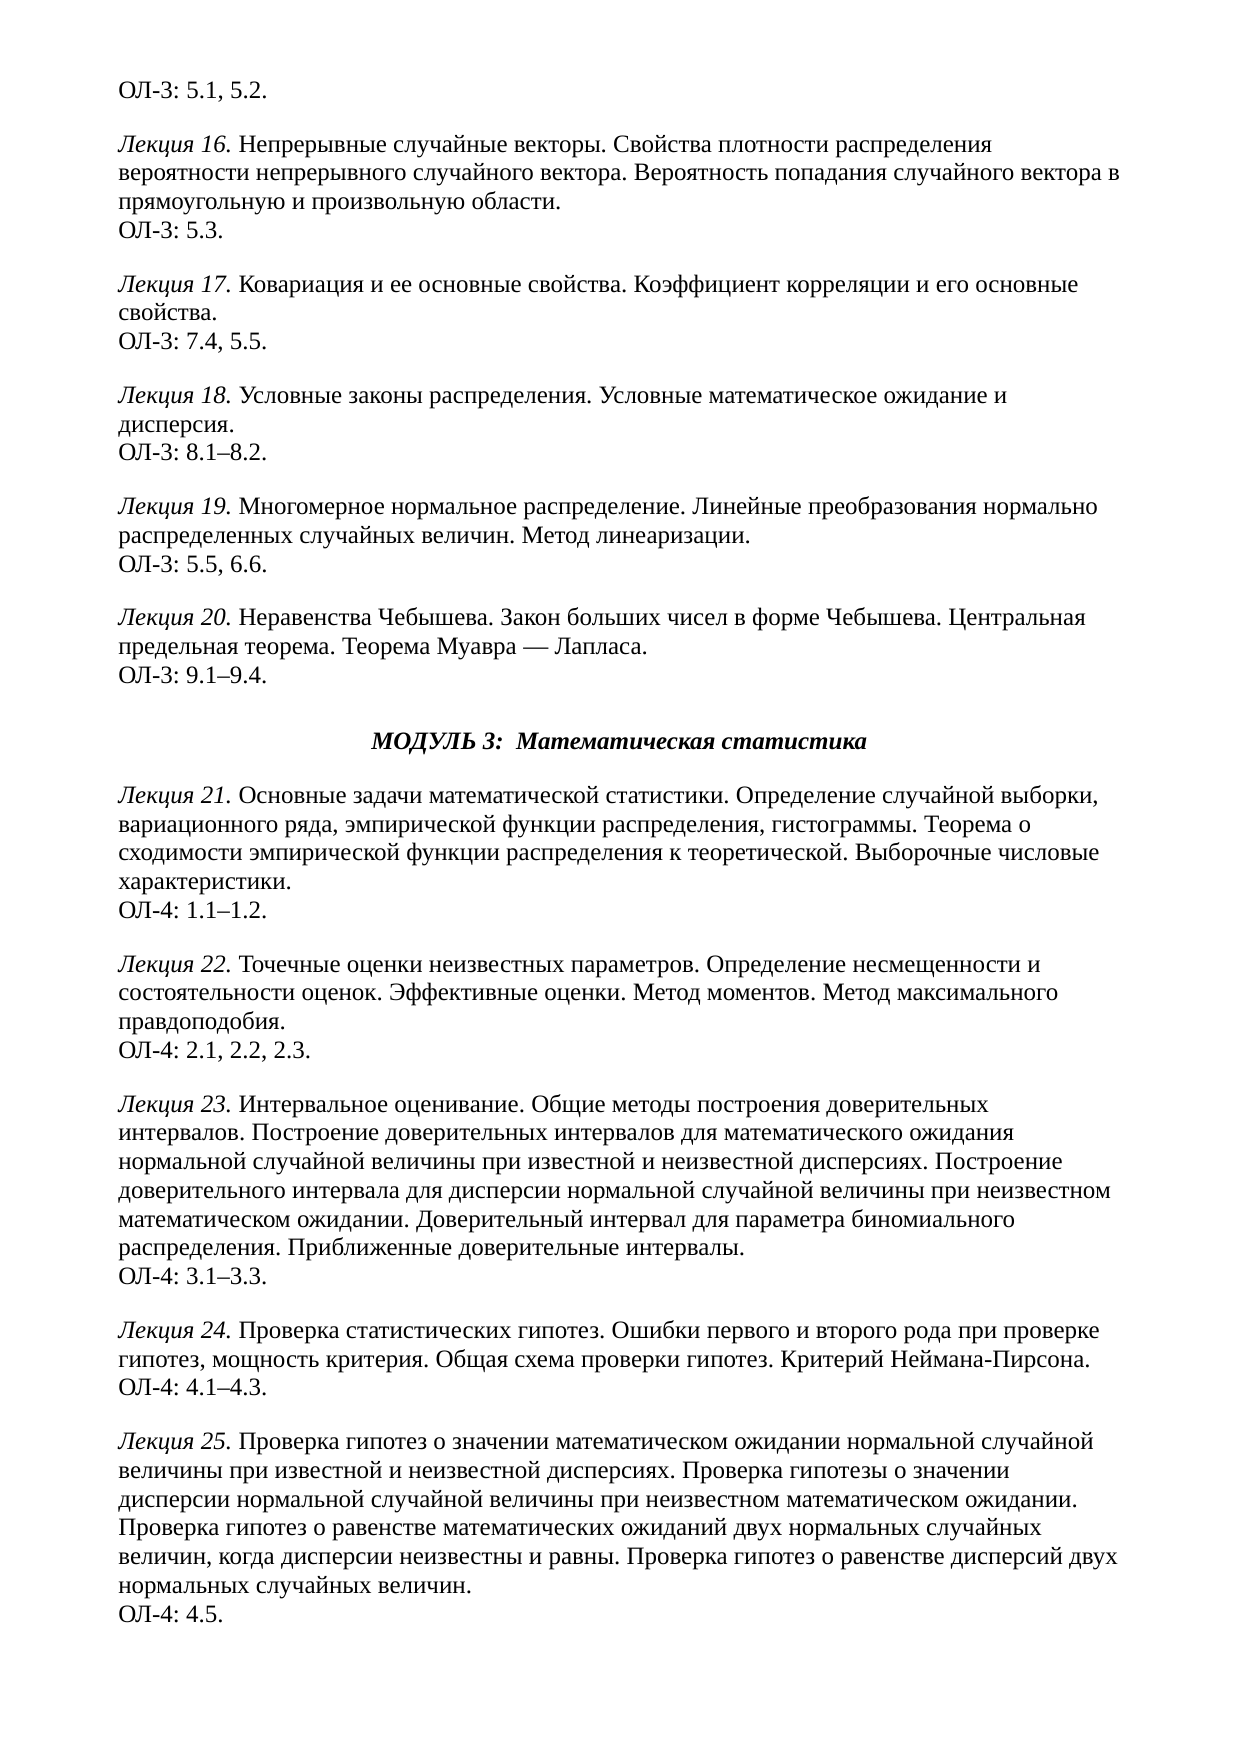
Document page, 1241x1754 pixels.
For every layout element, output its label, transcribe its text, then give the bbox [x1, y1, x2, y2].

text ОЛ-3: 8.1–8.2. [118, 437, 1122, 466]
text ОЛ-4: 2.1, 2.2, 2.3. [118, 1035, 1122, 1064]
text ОЛ-3: 5.1, 5.2. [118, 75, 1122, 104]
text Лекция 19. Многомерное нормальное распределение. Линейные преобразования нормально распределенных случайных величин. Метод линеаризации. [118, 491, 1122, 549]
text Лекция 21. Основные задачи математической статистики. Определение случайной выборки, вариационного ряда, эмпирической функции распределения, гистограммы. Теорема о сходимости эмпирической функции распределения к теоретической. Выборочные числовые характеристики. [118, 780, 1122, 895]
text Лекция 24. Проверка статистических гипотез. Ошибки первого и второго рода при проверке гипотез, мощность критерия. Общая схема проверки гипотез. Критерий Неймана-Пирсона. [118, 1315, 1122, 1372]
text ОЛ-3: 9.1–9.4. [118, 660, 1122, 689]
text ОЛ-4: 4.5. [118, 1599, 1122, 1627]
text Лекция 16. Непрерывные случайные векторы. Свойства плотности распределения вероятности непрерывного случайного вектора. Вероятность попадания случайного вектора в прямоугольную и произвольную области. [118, 129, 1122, 215]
text ОЛ-4: 1.1–1.2. [118, 895, 1122, 924]
text ОЛ-3: 5.5, 6.6. [118, 549, 1122, 577]
text Лекция 25. Проверка гипотез о значении математическом ожидании нормальной случайной величины при известной и неизвестной дисперсиях. Проверка гипотезы о значении дисперсии нормальной случайной величины при неизвестном математическом ожидании. Проверка гипотез о равенстве математических ожиданий двух нормальных случайных величин, когда дисперсии неизвестны и равны. Проверка гипотез о равенстве дисперсий двух нормальных случайных величин. [118, 1426, 1122, 1599]
text Лекция 18. Условные законы распределения. Условные математическое ожидание и дисперсия. [118, 380, 1122, 437]
text ОЛ-3: 7.4, 5.5. [118, 326, 1122, 355]
text ОЛ-4: 3.1–3.3. [118, 1261, 1122, 1290]
text ОЛ-4: 4.1–4.3. [118, 1372, 1122, 1401]
text Лекция 23. Интервальное оценивание. Общие методы построения доверительных интервалов. Построение доверительных интервалов для математического ожидания нормальной случайной величины при известной и неизвестной дисперсиях. Построение доверительного интервала для дисперсии нормальной случайной величины при неизвестном математическом ожидании. Доверительный интервал для параметра биномиального распределения. Приближенные доверительные интервалы. [118, 1089, 1122, 1261]
text ОЛ-3: 5.3. [118, 215, 1122, 244]
text Лекция 20. Неравенства Чебышева. Закон больших чисел в форме Чебышева. Центральная предельная теорема. Теорема Муавра — Лапласа. [118, 602, 1122, 660]
text Лекция 17. Ковариация и ее основные свойства. Коэффициент корреляции и его основные свойства. [118, 269, 1122, 326]
text Лекция 22. Точечные оценки неизвестных параметров. Определение несмещенности и состоятельности оценок. Эффективные оценки. Метод моментов. Метод максимального правдоподобия. [118, 949, 1122, 1035]
subtitle МОДУЛЬ 3: Математическая статистика [118, 726, 1122, 755]
